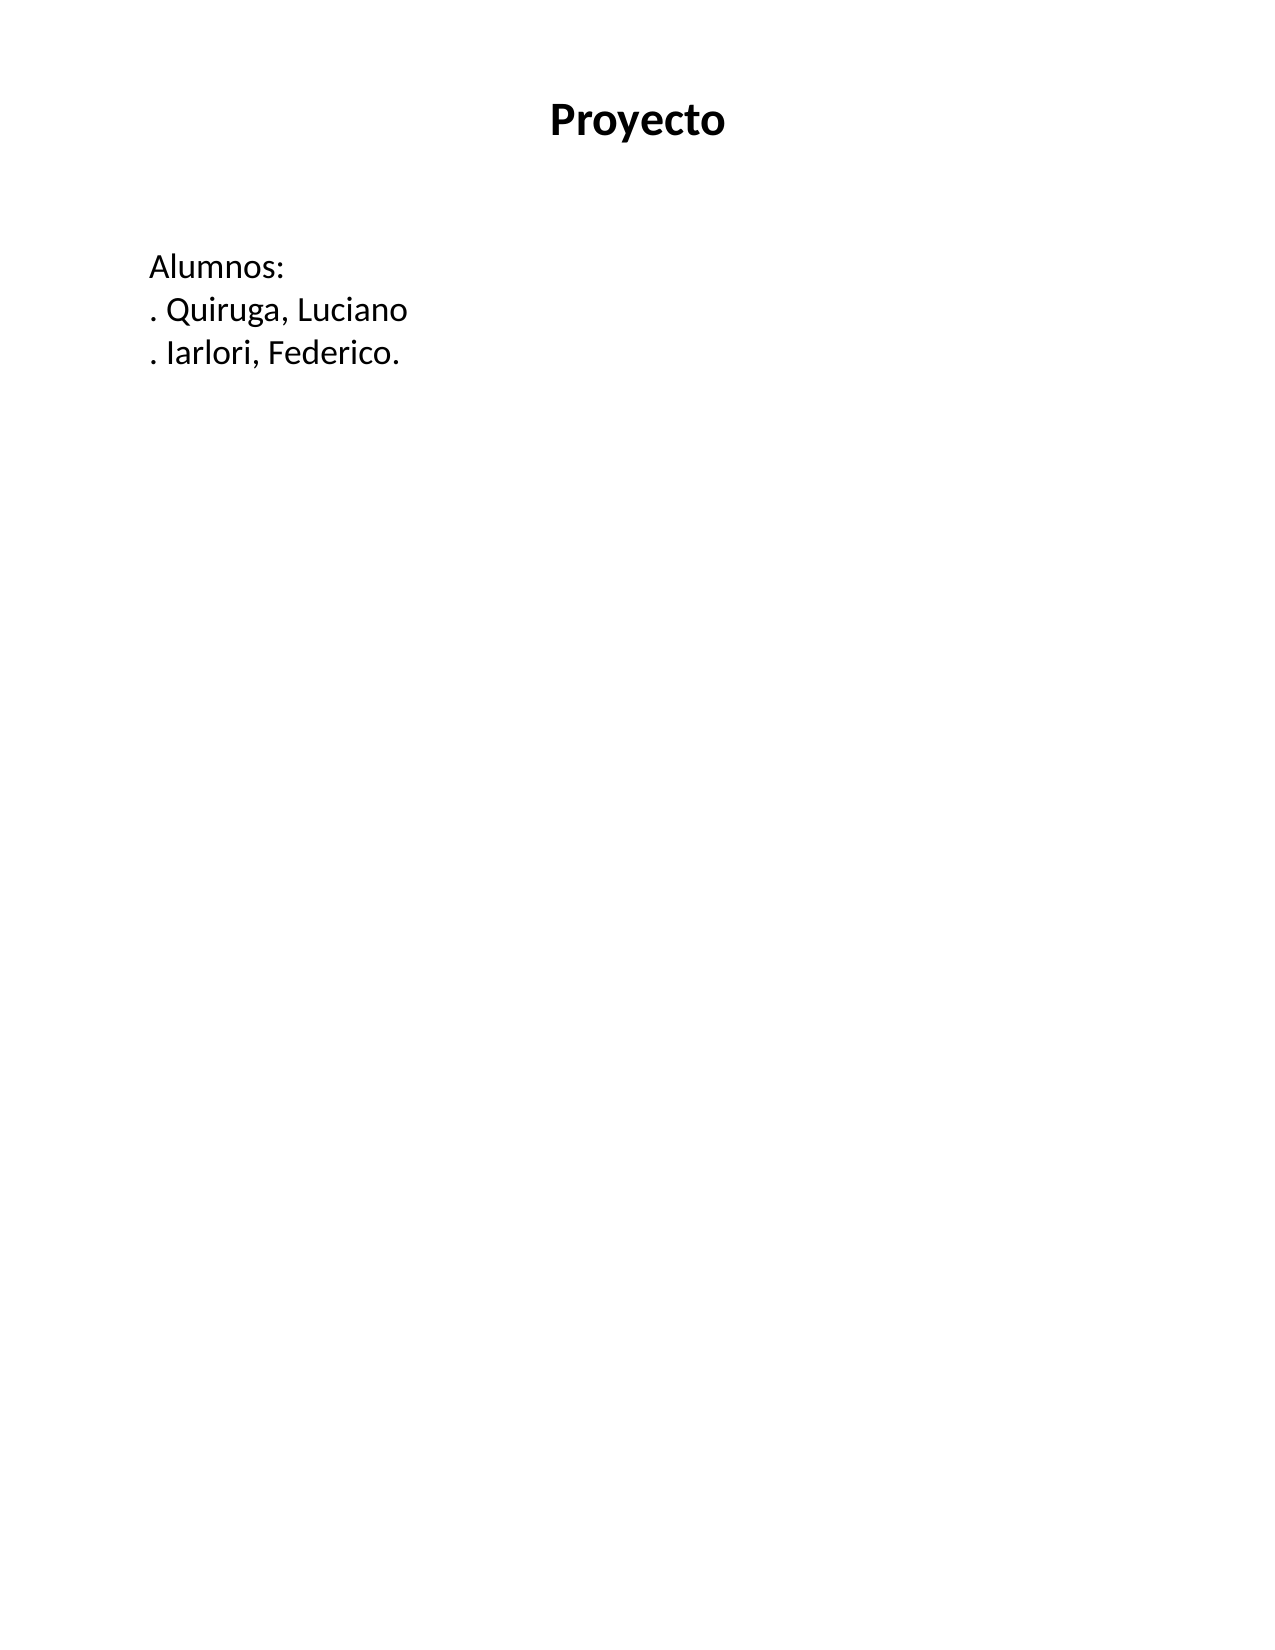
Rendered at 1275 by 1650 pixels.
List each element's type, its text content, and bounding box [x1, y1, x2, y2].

text . Iarlori, Federico. [149, 330, 1127, 373]
text Alumnos: [149, 244, 1127, 287]
text . Quiruga, Luciano [149, 287, 1127, 330]
text Proyecto [149, 88, 1127, 147]
